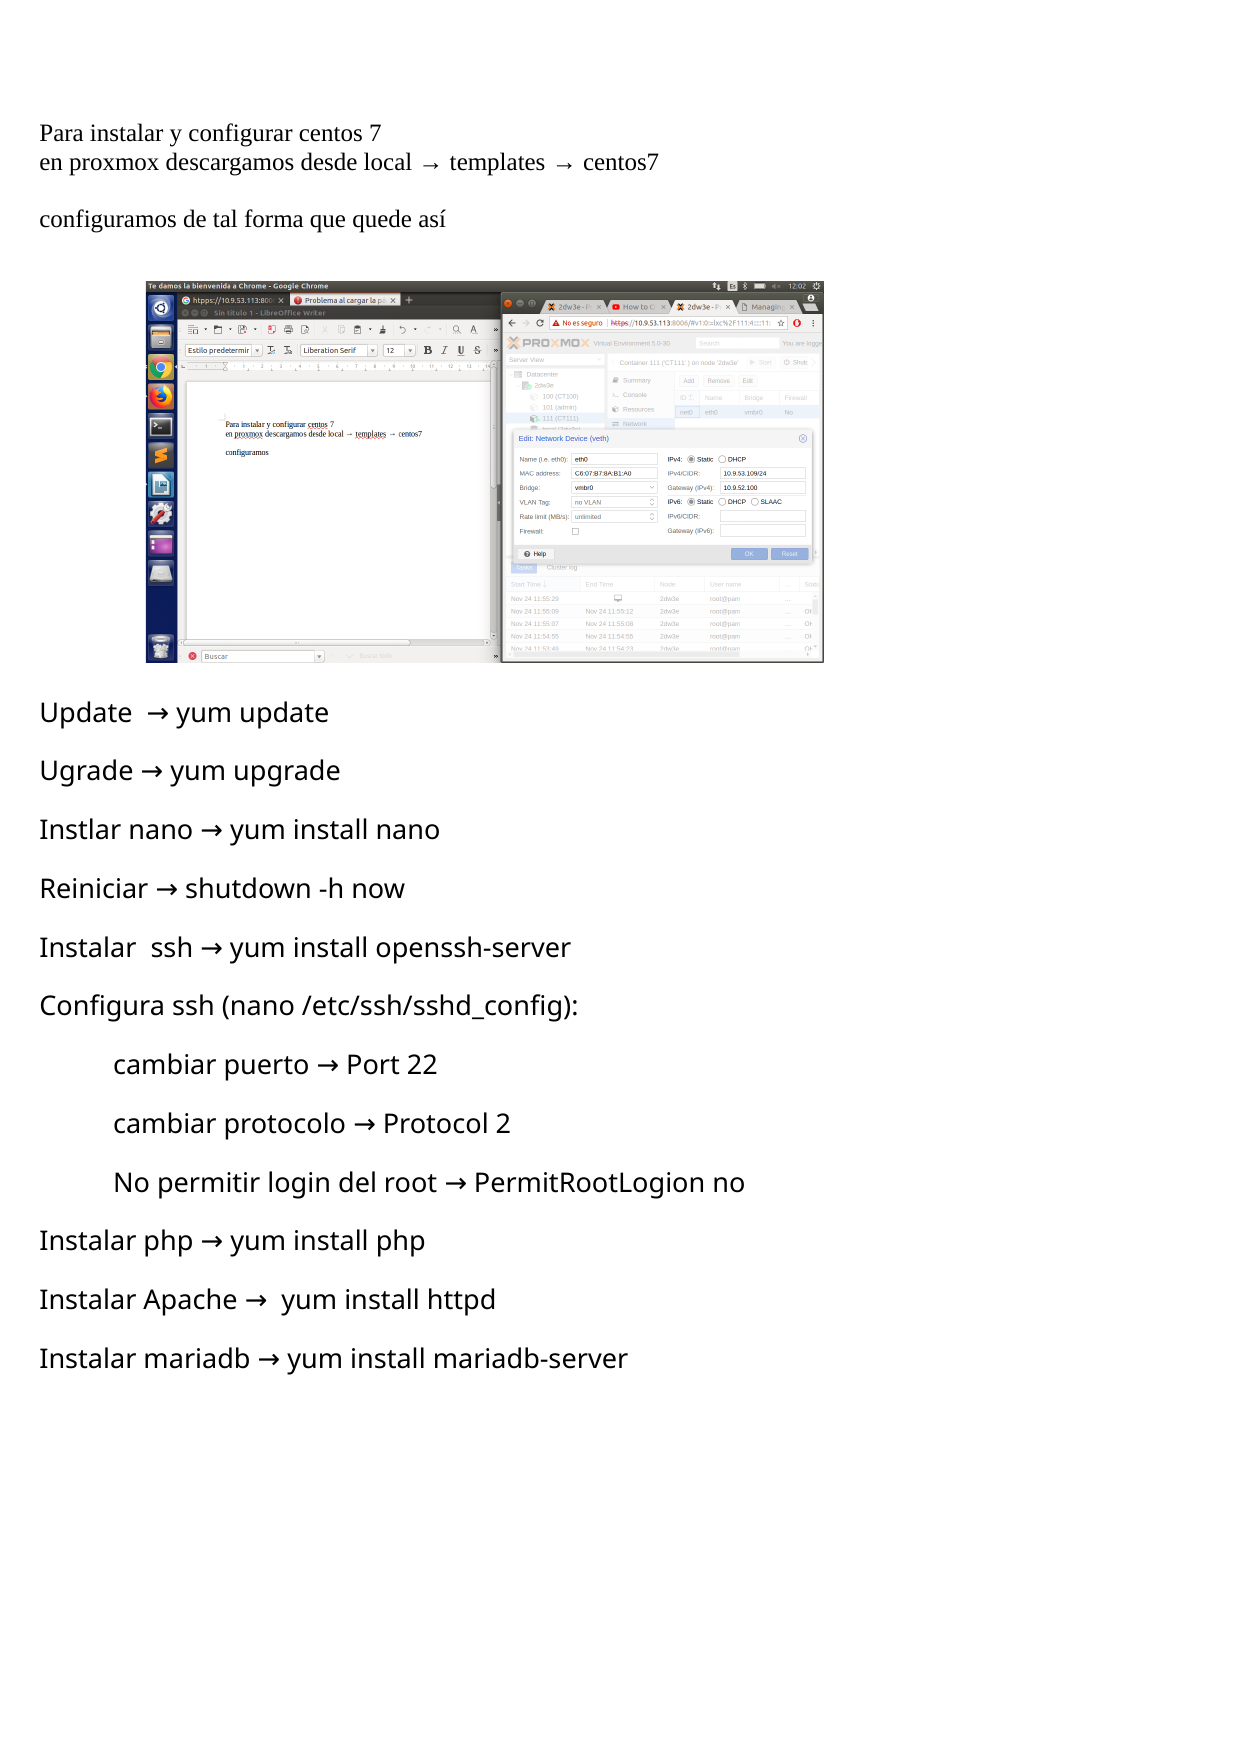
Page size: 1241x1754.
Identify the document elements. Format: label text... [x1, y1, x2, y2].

text Instalar Apache → yum install httpd [39, 1281, 1197, 1317]
text Instlar nano → yum install nano [39, 811, 1197, 847]
text Instalar php → yum install php [39, 1222, 1197, 1259]
text cambiar puerto → Port 22 [39, 1046, 1197, 1082]
text Reiniciar → shutdown -h now [39, 869, 1197, 906]
text Update → yum update [39, 693, 1197, 730]
text Configura ssh (nano /etc/ssh/sshd_config): [39, 987, 1197, 1024]
text en proxmox descargamos desde local → templates → centos7 [39, 147, 1197, 176]
text Instalar ssh → yum install openssh-server [39, 928, 1197, 965]
picture [145, 281, 824, 663]
text Instalar mariadb → yum install mariadb-server [39, 1339, 1197, 1376]
text configuramos de tal forma que quede así [39, 204, 1197, 233]
text cambiar protocolo → Protocol 2 [39, 1104, 1197, 1141]
text Para instalar y configurar centos 7 [39, 118, 1197, 147]
text Ugrade → yum upgrade [39, 752, 1197, 789]
text No permitir login del root → PermitRootLogion no [39, 1163, 1197, 1200]
